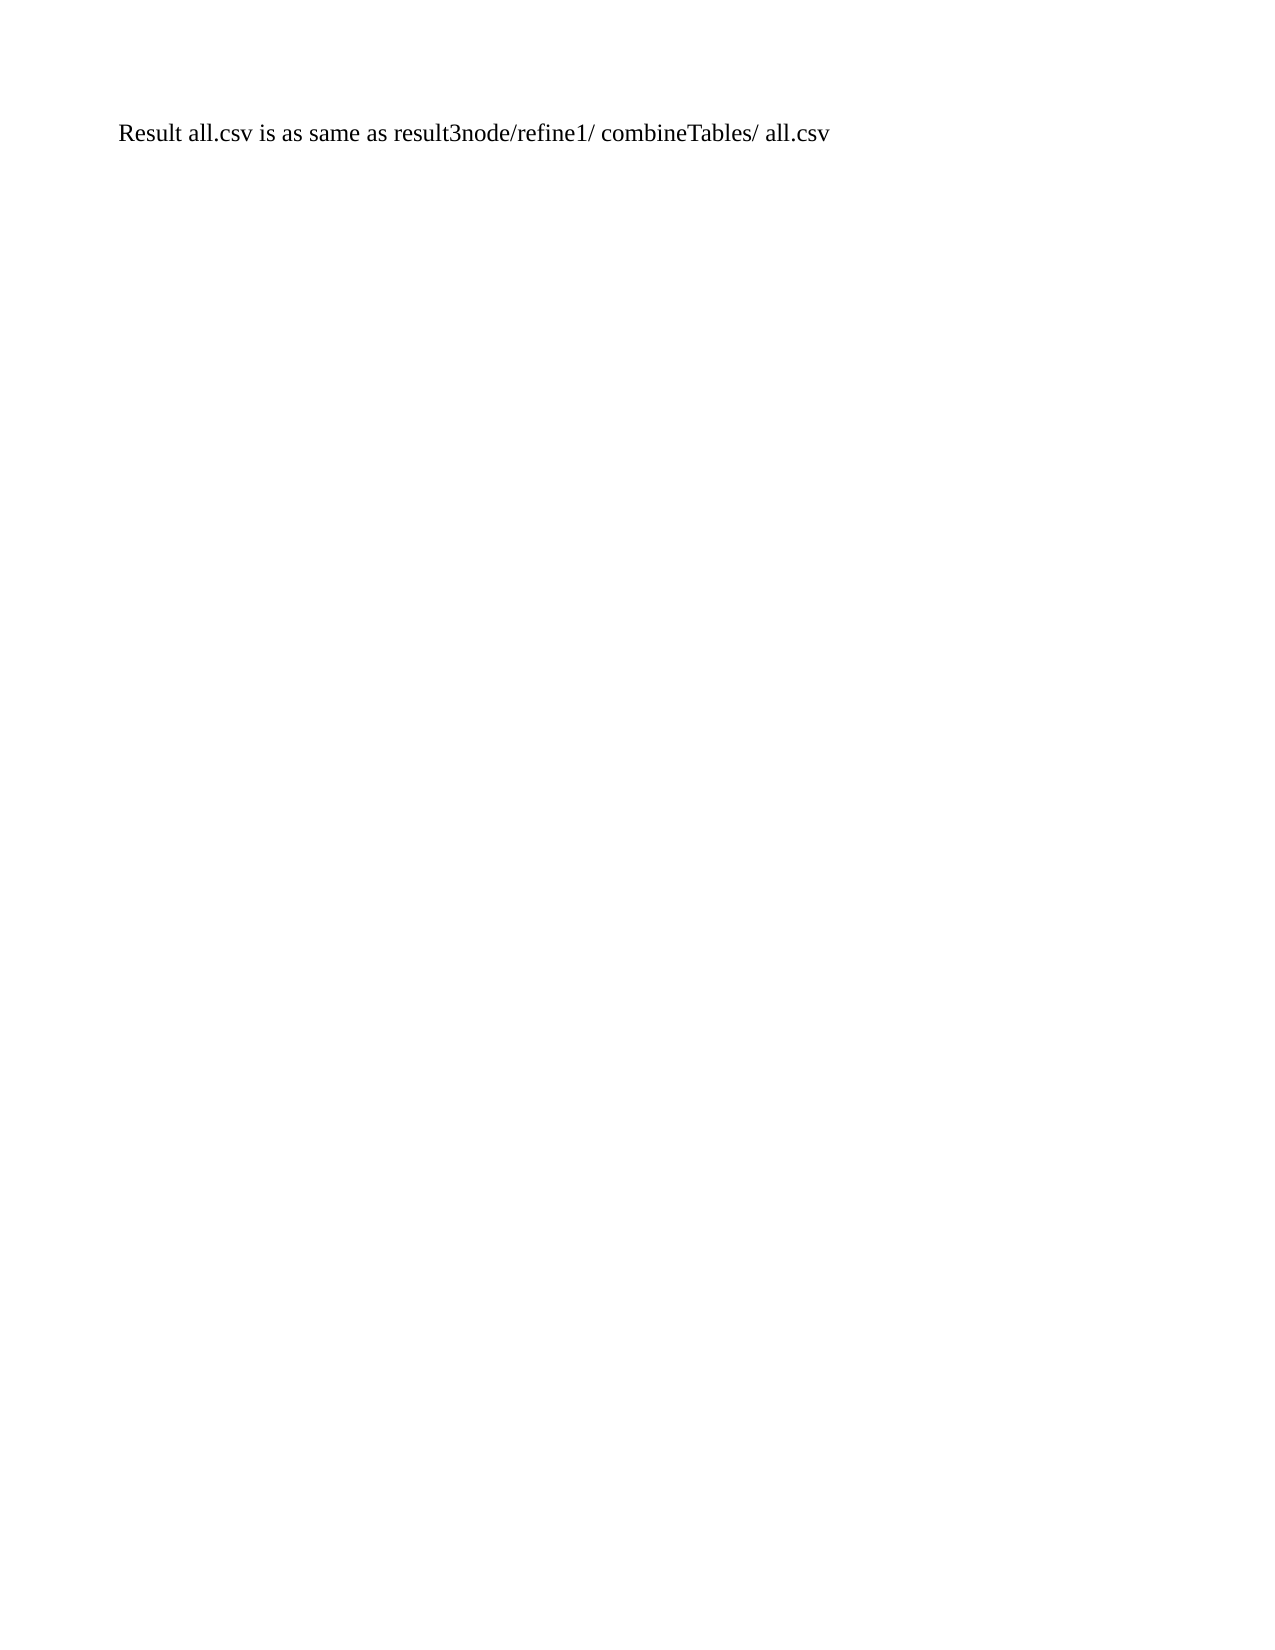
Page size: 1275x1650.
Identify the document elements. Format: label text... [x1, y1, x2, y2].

text Result all.csv is as same as result3node/refine1/ combineTables/ all.csv [118, 118, 1157, 147]
